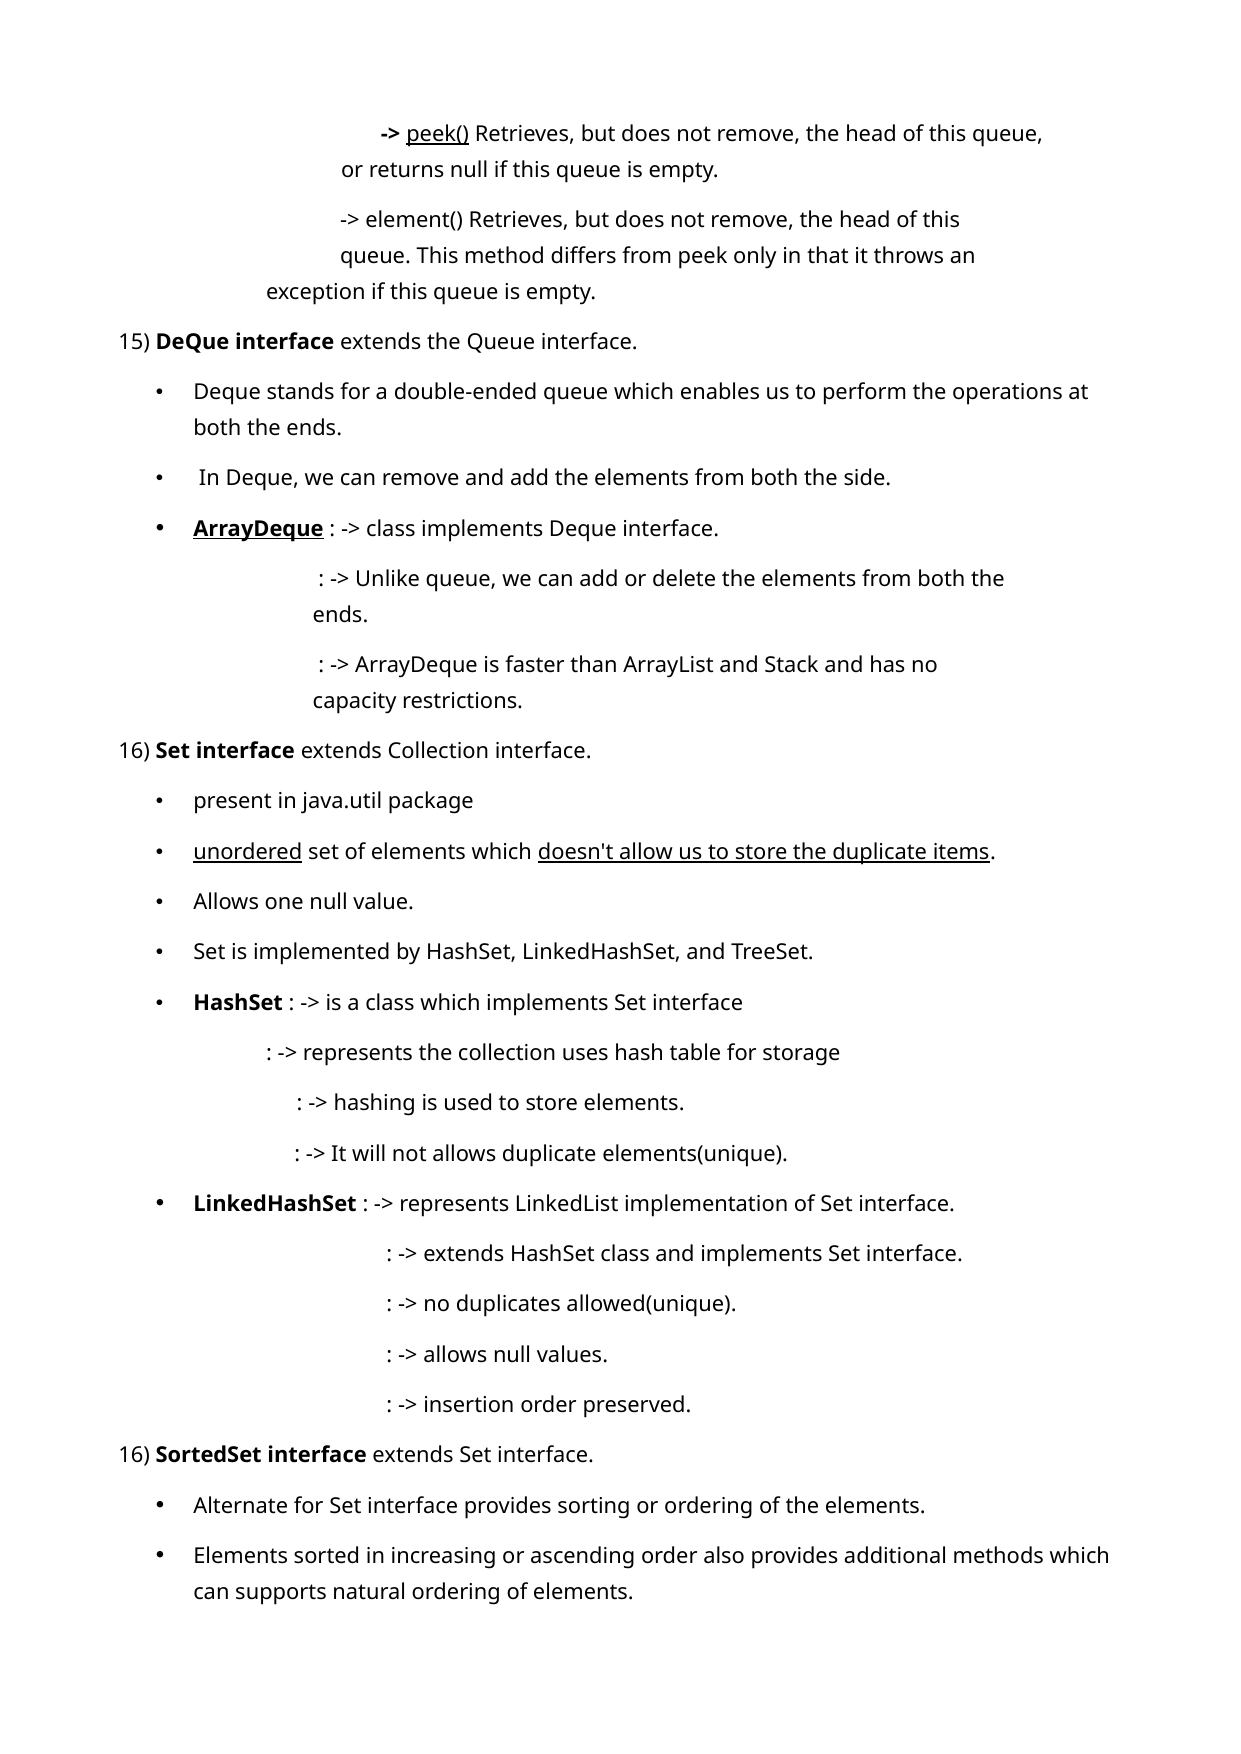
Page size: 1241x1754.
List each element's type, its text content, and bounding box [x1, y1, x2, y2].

text 15) DeQue interface extends the Queue interface. [118, 326, 1122, 356]
text 16) SortedSet interface extends Set interface. [118, 1439, 1122, 1469]
list : -> ArrayDeque is faster than ArrayList and Stack and has no capacity restrictions. [156, 649, 1122, 714]
text 16) Set interface extends Collection interface. [118, 735, 1122, 765]
list Alternate for Set interface provides sorting or ordering of the elements. [156, 1490, 1122, 1519]
list unordered set of elements which doesn't allow us to store the duplicate items. [156, 836, 1122, 865]
list : -> extends HashSet class and implements Set interface. [343, 1238, 1122, 1268]
list ArrayDeque : -> class implements Deque interface. [156, 513, 1122, 542]
list -> peek() Retrieves, but does not remove, the head of this queue, or returns null if this queue is empty. [156, 118, 1122, 184]
list : -> no duplicates allowed(unique). [343, 1288, 1122, 1318]
list LinkedHashSet : -> represents LinkedList implementation of Set interface. [156, 1188, 1122, 1218]
list Allows one null value. [156, 886, 1122, 916]
list : -> Unlike queue, we can add or delete the elements from both the ends. [156, 563, 1122, 628]
list Set is implemented by HashSet, LinkedHashSet, and TreeSet. [156, 936, 1122, 966]
text : -> hashing is used to store elements. [118, 1087, 1122, 1117]
list : -> insertion order preserved. [343, 1389, 1122, 1419]
list Deque stands for a double-ended queue which enables us to perform the operations at both the ends. [156, 376, 1122, 442]
list In Deque, we can remove and add the elements from both the side. [156, 462, 1122, 492]
text : -> represents the collection uses hash table for storage [118, 1037, 1122, 1067]
list : -> allows null values. [343, 1339, 1122, 1368]
list present in java.util package [156, 785, 1122, 815]
list Elements sorted in increasing or ascending order also provides additional methods which can supports natural ordering of elements. [156, 1540, 1122, 1606]
text -> element() Retrieves, but does not remove, the head of this queue. This method differs from peek only in that it throws an exception if this queue is empty. [118, 204, 1122, 305]
list HashSet : -> is a class which implements Set interface [156, 987, 1122, 1016]
text : -> It will not allows duplicate elements(unique). [118, 1137, 1122, 1167]
